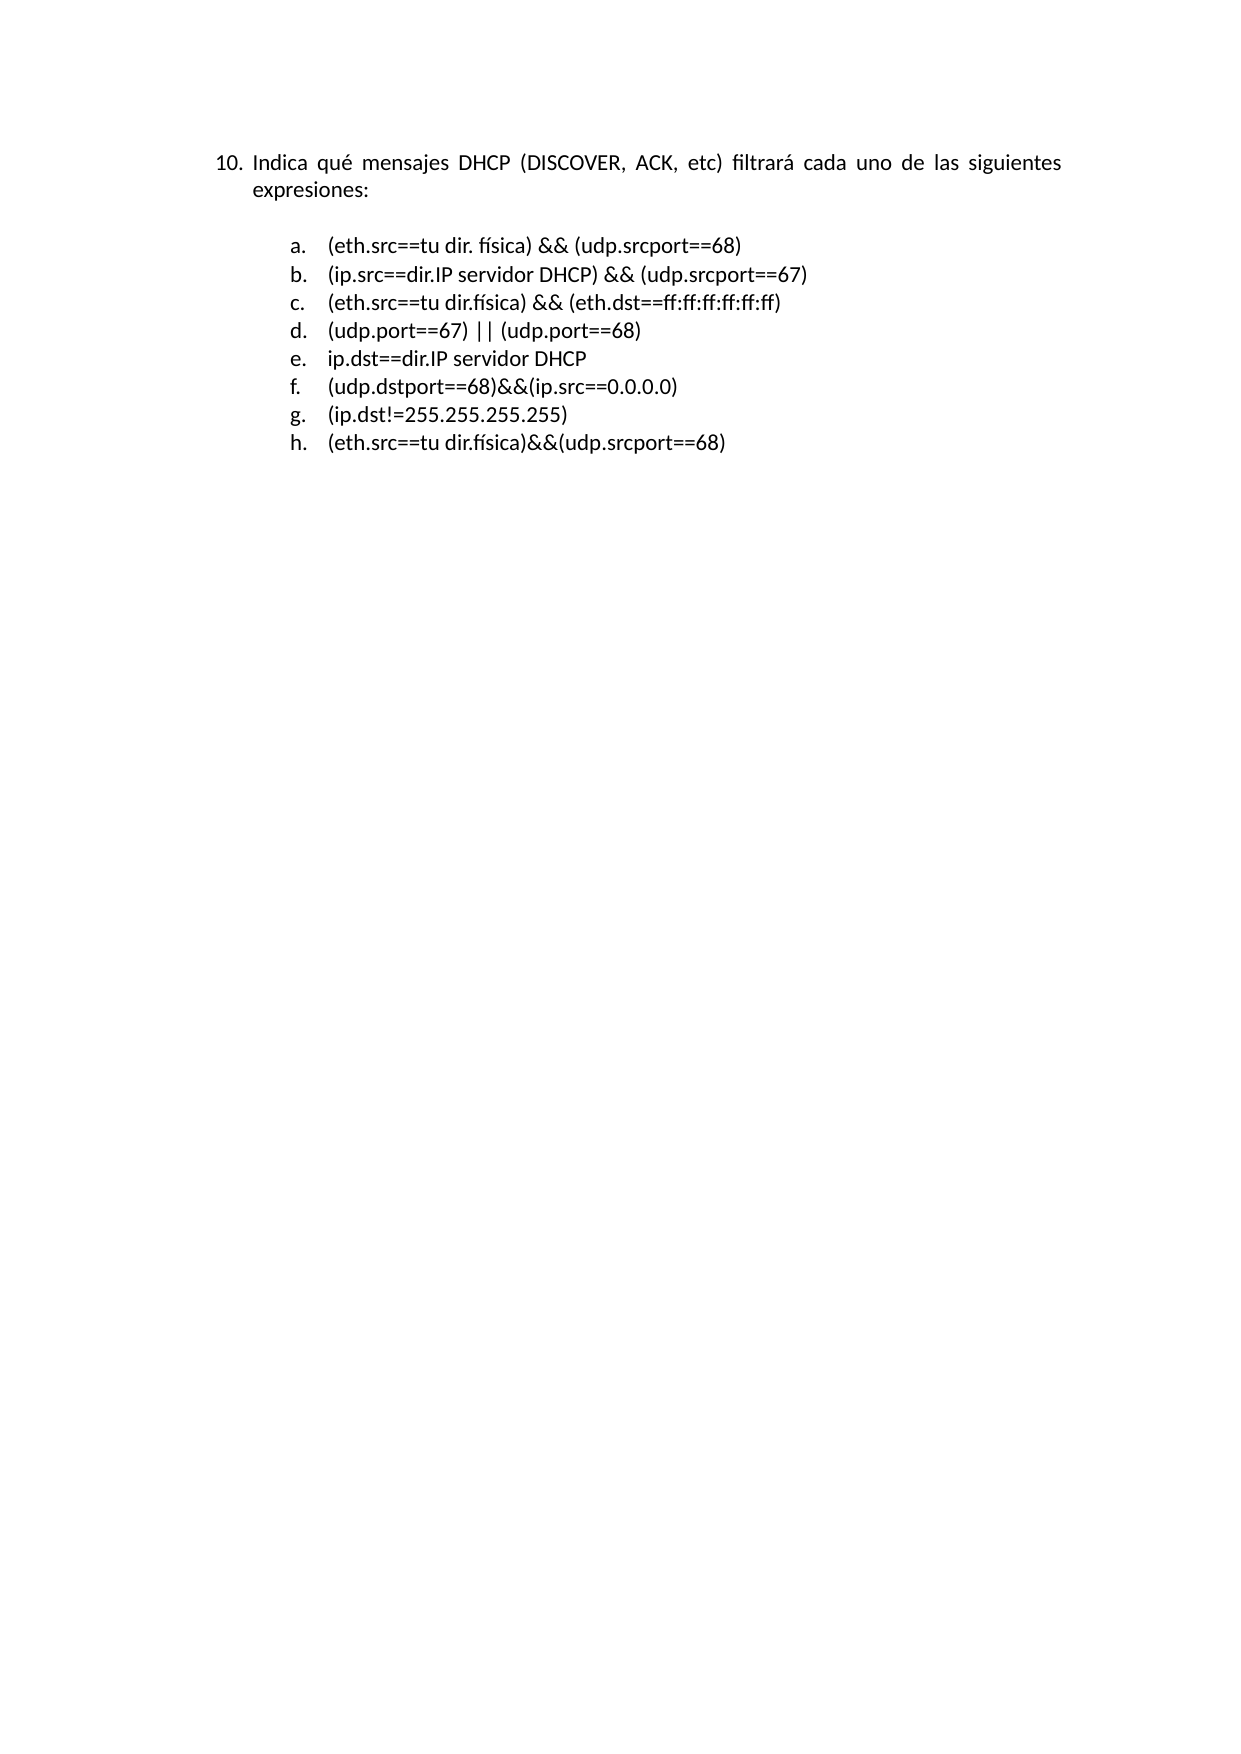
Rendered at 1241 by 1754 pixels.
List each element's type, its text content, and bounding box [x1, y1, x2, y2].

list (ip.dst!=255.255.255.255) [290, 400, 1063, 428]
list (udp.port==67) || (udp.port==68) [290, 316, 1063, 344]
list (eth.src==tu dir.física)&&(udp.srcport==68) [290, 428, 1063, 456]
list Indica qué mensajes DHCP (DISCOVER, ACK, etc) filtrará cada uno de las siguientes expresiones: [215, 148, 1063, 204]
list ip.dst==dir.IP servidor DHCP [290, 344, 1063, 372]
list (eth.src==tu dir. física) && (udp.srcport==68) [290, 232, 1063, 260]
list (ip.src==dir.IP servidor DHCP) && (udp.srcport==67) [290, 260, 1063, 288]
list (eth.src==tu dir.física) && (eth.dst==ff:ff:ff:ff:ff:ff) [290, 288, 1063, 316]
list (udp.dstport==68)&&(ip.src==0.0.0.0) [290, 372, 1063, 400]
